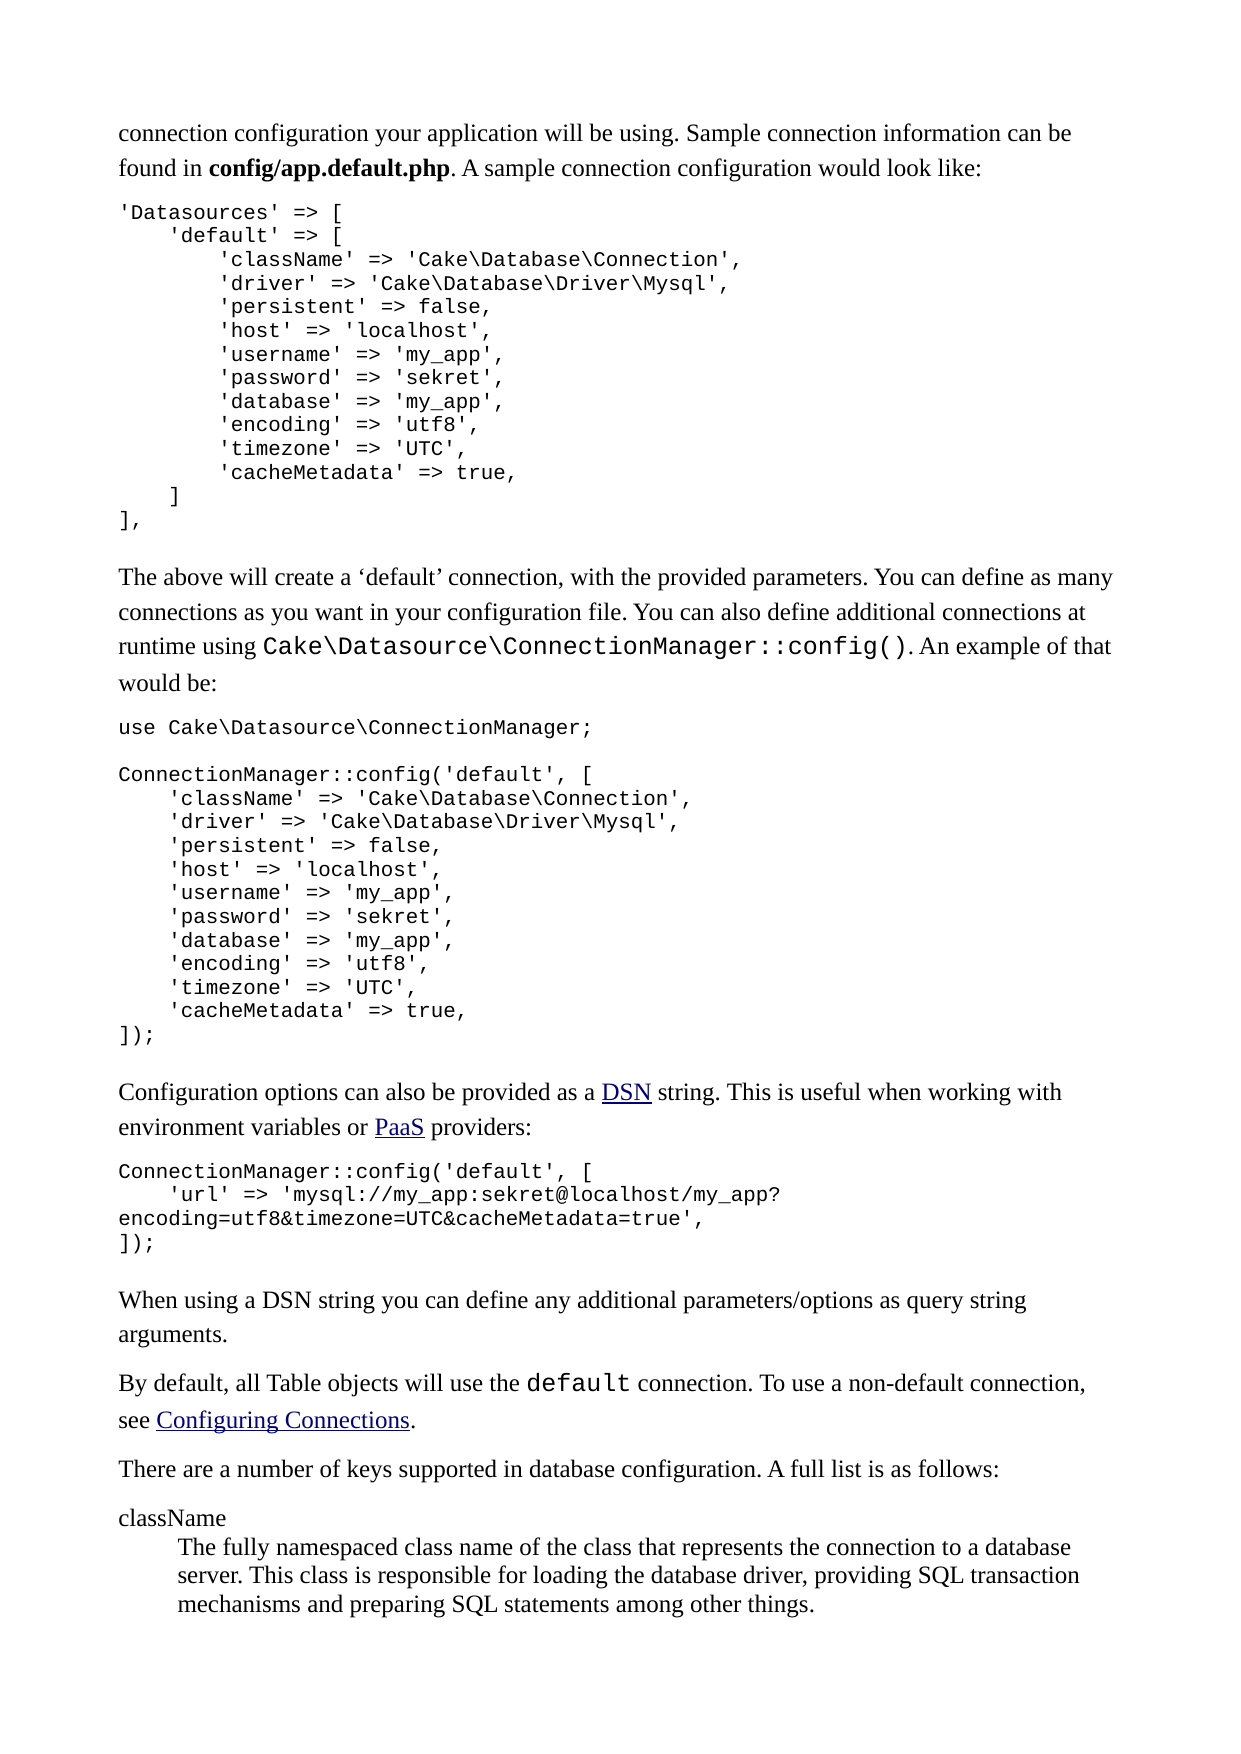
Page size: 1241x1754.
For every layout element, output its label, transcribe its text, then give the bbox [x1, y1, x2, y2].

text The above will create a ‘default’ connection, with the provided parameters. You can define as many connections as you want in your configuration file. You can also define additional connections at runtime using Cake\Datasource\ConnectionManager::config(). An example of that would be: [118, 562, 1122, 696]
text When using a DSN string you can define any additional parameters/options as query string arguments. [118, 1285, 1122, 1348]
text 'driver' => 'Cake\Database\Driver\Mysql', [118, 811, 1122, 835]
text use Cake\Datasource\ConnectionManager; [118, 717, 1122, 740]
text Configuration options can also be provided as a DSN string. This is useful when working with environment variables or PaaS providers: [118, 1077, 1122, 1141]
text 'persistent' => false, [118, 296, 1122, 320]
text connection configuration your application will be using. Sample connection information can be found in config/app.default.php. A sample connection configuration would look like: [118, 118, 1122, 181]
text 'username' => 'my_app', [118, 882, 1122, 906]
list The fully namespaced class name of the class that represents the connection to a database server. This class is responsible for loading the database driver, providing SQL transaction mechanisms and preparing SQL statements among other things. [177, 1532, 1122, 1618]
text 'default' => [ [118, 225, 1122, 249]
text 'url' => 'mysql://my_app:sekret@localhost/my_app?encoding=utf8&timezone=UTC&cacheMetadata=true', [118, 1184, 1122, 1232]
text ConnectionManager::config('default', [ [118, 764, 1122, 788]
text ConnectionManager::config('default', [ [118, 1161, 1122, 1184]
text There are a number of keys supported in database configuration. A full list is as follows: [118, 1454, 1122, 1483]
text 'encoding' => 'utf8', [118, 953, 1122, 977]
text 'database' => 'my_app', [118, 391, 1122, 414]
text 'cacheMetadata' => true, [118, 462, 1122, 485]
text 'host' => 'localhost', [118, 859, 1122, 882]
text 'Datasources' => [ [118, 202, 1122, 225]
text 'encoding' => 'utf8', [118, 414, 1122, 438]
text ]); [118, 1232, 1122, 1255]
text 'timezone' => 'UTC', [118, 438, 1122, 462]
text 'timezone' => 'UTC', [118, 977, 1122, 1001]
text ] [118, 485, 1122, 509]
text ]); [118, 1024, 1122, 1048]
subtitle className [118, 1503, 1122, 1532]
text By default, all Table objects will use the default connection. To use a non-default connection, see Configuring Connections. [118, 1368, 1122, 1434]
text 'className' => 'Cake\Database\Connection', [118, 788, 1122, 811]
text 'cacheMetadata' => true, [118, 1001, 1122, 1024]
text 'driver' => 'Cake\Database\Driver\Mysql', [118, 273, 1122, 296]
text ], [118, 509, 1122, 533]
text 'username' => 'my_app', [118, 343, 1122, 367]
text 'password' => 'sekret', [118, 367, 1122, 391]
text 'persistent' => false, [118, 835, 1122, 859]
text 'className' => 'Cake\Database\Connection', [118, 249, 1122, 273]
text 'password' => 'sekret', [118, 906, 1122, 929]
text 'host' => 'localhost', [118, 320, 1122, 343]
text 'database' => 'my_app', [118, 929, 1122, 953]
